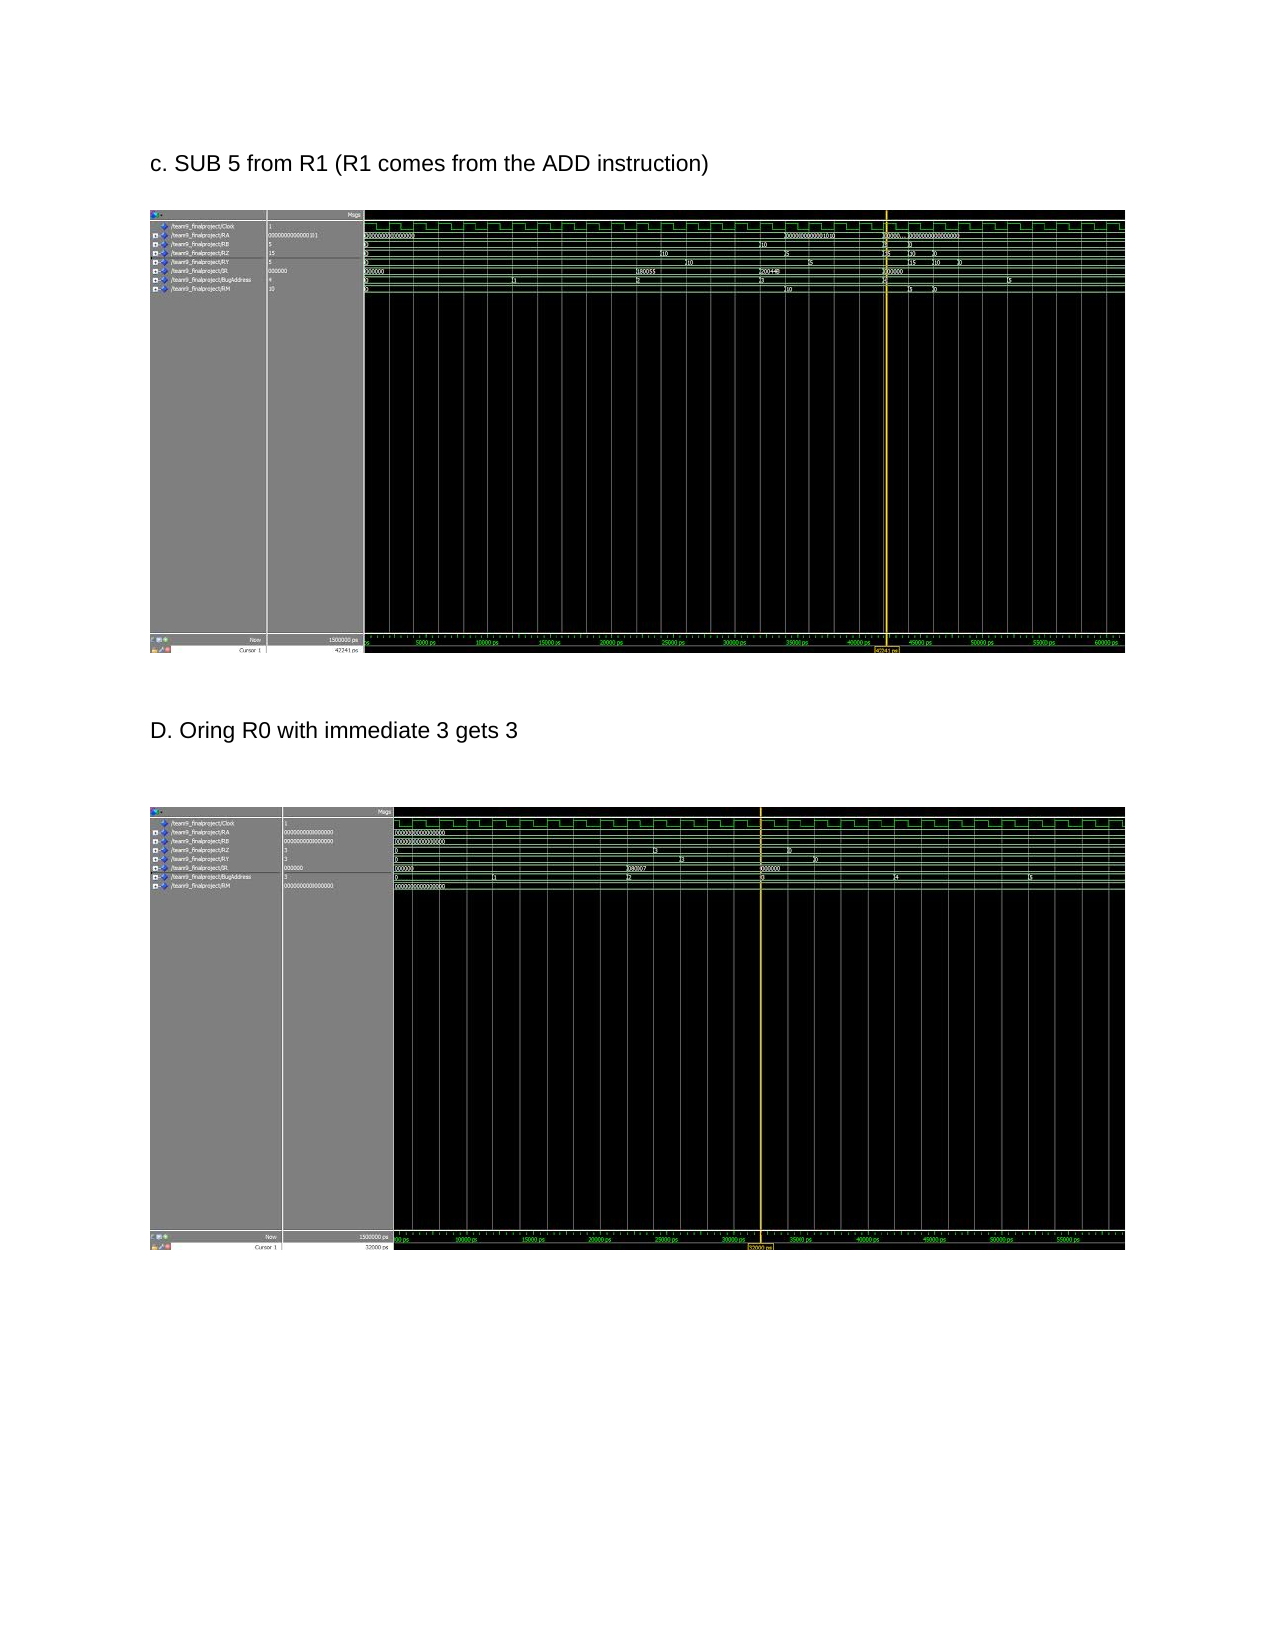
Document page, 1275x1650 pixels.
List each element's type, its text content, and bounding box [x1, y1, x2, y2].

text c. SUB 5 from R1 (R1 comes from the ADD instruction) [150, 150, 1125, 176]
picture [150, 807, 1125, 1250]
picture [150, 210, 1125, 653]
text D. Oring R0 with immediate 3 gets 3 [150, 717, 1125, 743]
